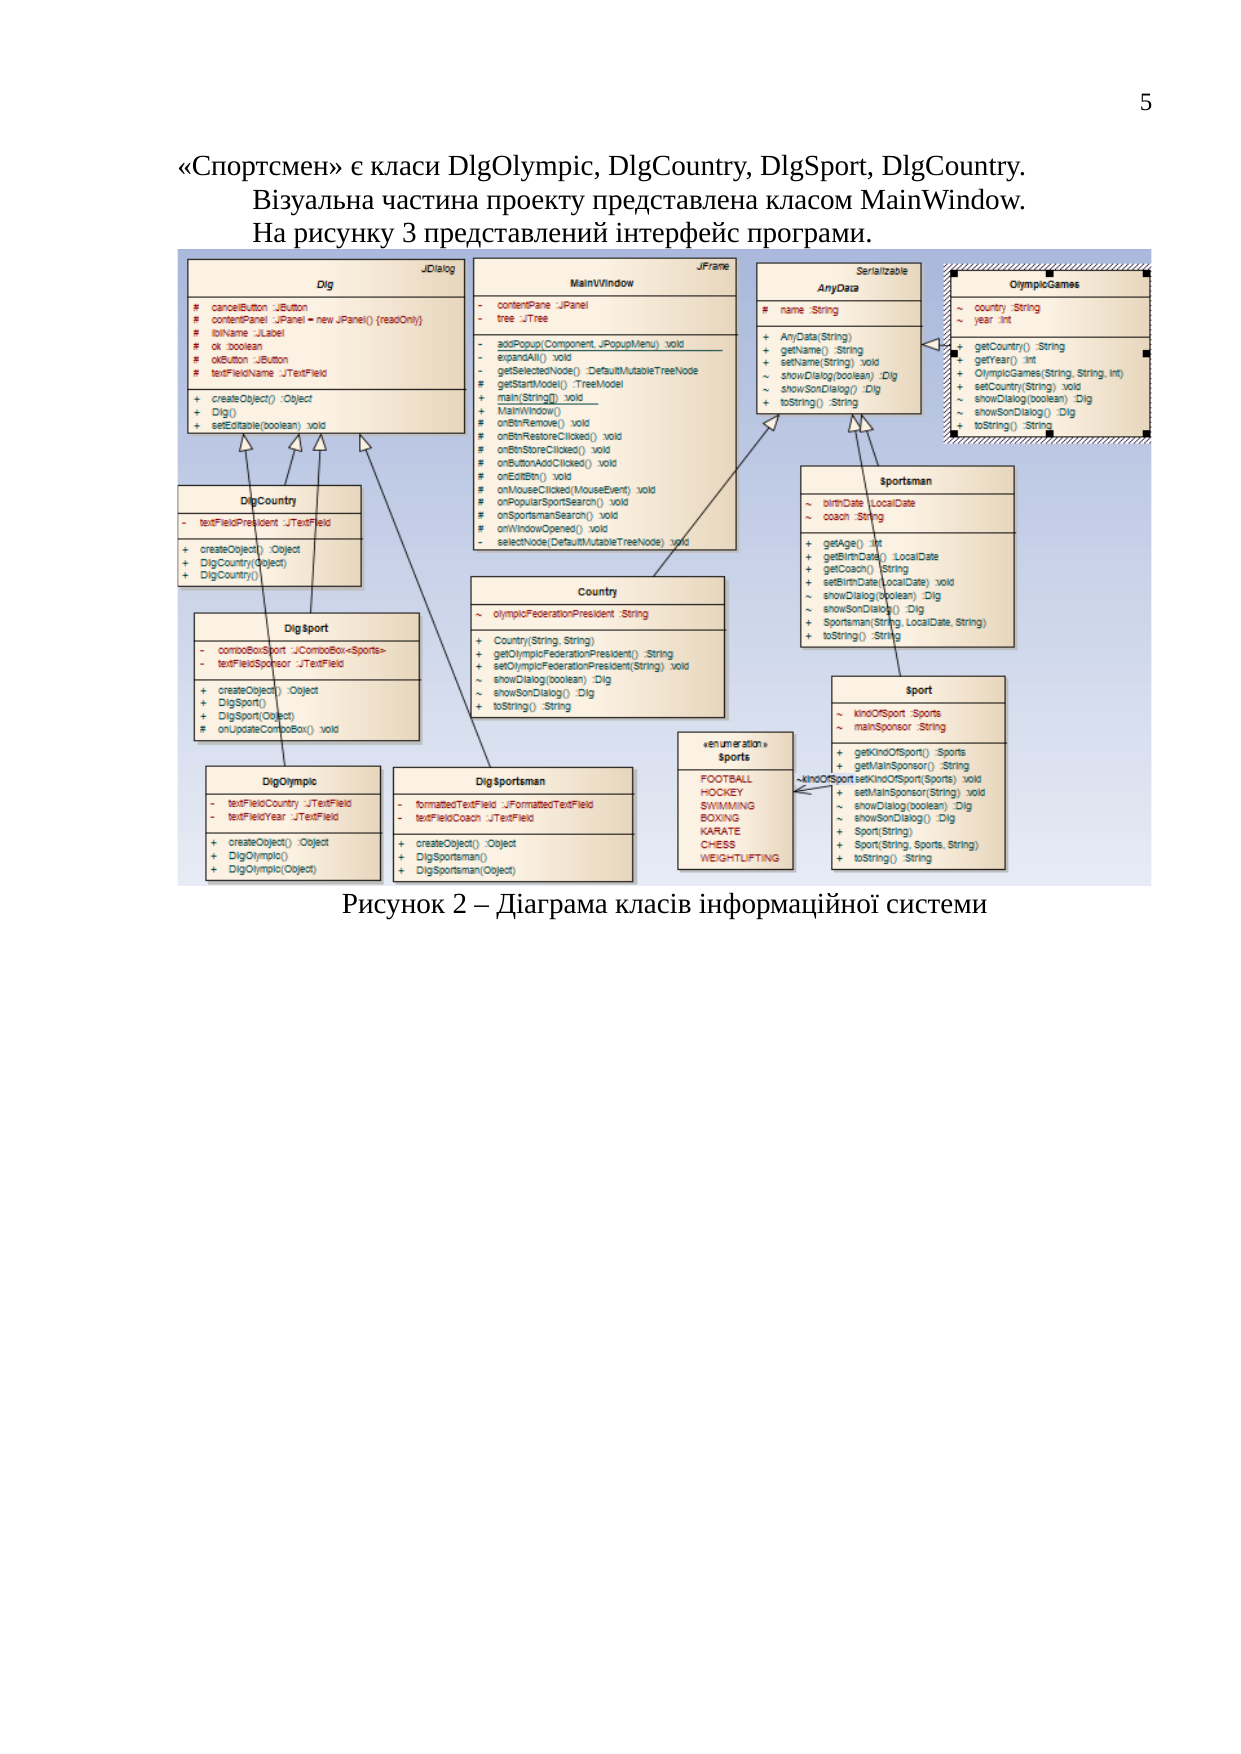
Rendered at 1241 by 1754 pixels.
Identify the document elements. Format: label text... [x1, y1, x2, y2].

text Рисунок 2 – Діаграма класів інформаційної системи [175, 249, 1153, 919]
text «Спортсмен» є класи DlgOlympic, DlgCountry, DlgSport, DlgCountry. [177, 148, 1152, 182]
text Візуальна частина проекту представлена класом MainWindow. [177, 182, 1152, 216]
text На рисунку 3 представлений інтерфейс програми. [177, 216, 1152, 249]
picture [177, 249, 1152, 886]
